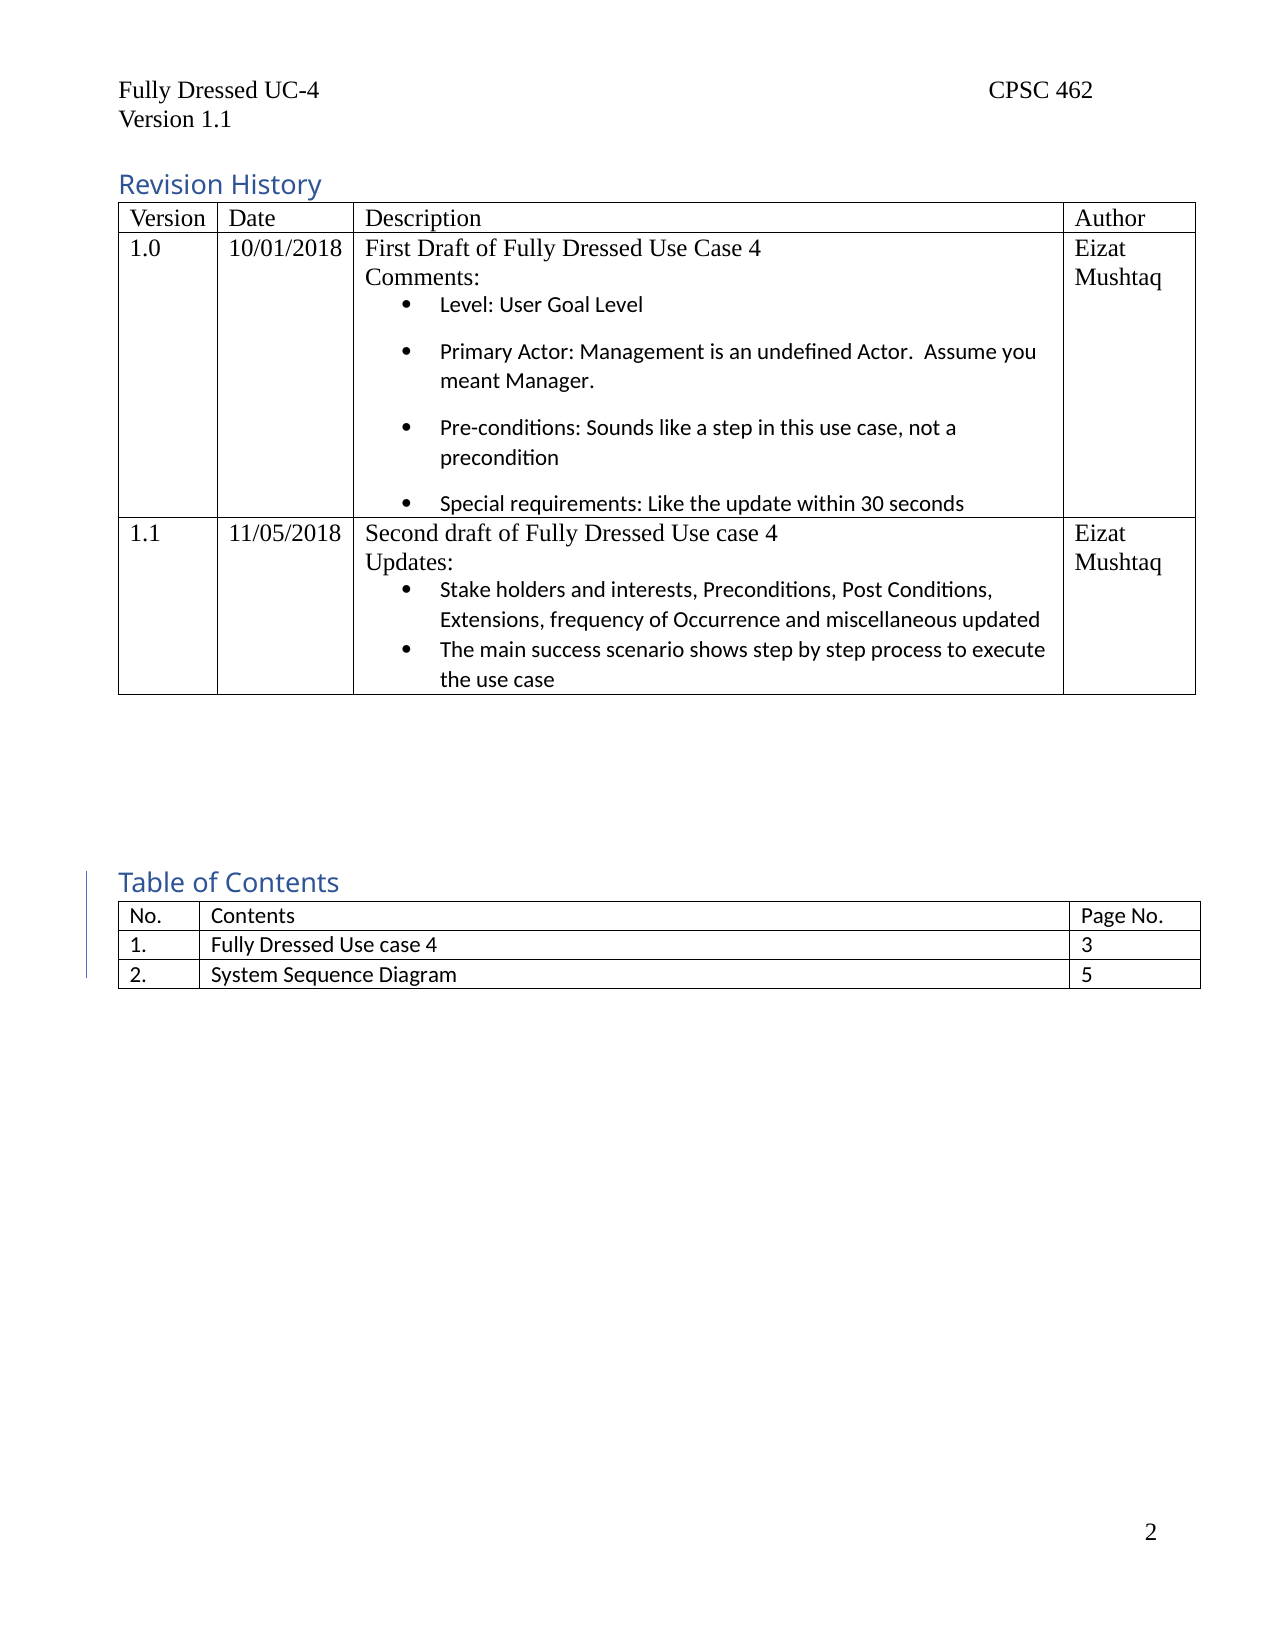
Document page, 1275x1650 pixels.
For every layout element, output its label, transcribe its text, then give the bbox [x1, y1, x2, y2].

table_cell Eizat Mushtaq [1064, 233, 1195, 517]
table_cell Second draft of Fully Dressed Use case 4 Updates: Stake holders and interests, Preconditions, Post Conditions, Extensions, frequency of Occurrence and miscellaneous updated The main success scenario shows step by step process to execute the use case [354, 518, 1063, 694]
table_header Date [218, 203, 353, 232]
table_cell 1. [119, 931, 199, 959]
table_header Contents [200, 902, 1069, 929]
table_cell 5 [1070, 960, 1200, 988]
table_cell 3 [1070, 931, 1200, 959]
table_header Description [354, 203, 1063, 232]
table_cell Fully Dressed Use case 4 [200, 931, 1069, 959]
subtitle Table of Contents [118, 864, 1157, 901]
table_cell Eizat Mushtaq [1064, 518, 1195, 694]
table_cell 1.1 [119, 518, 217, 694]
subtitle Revision History [118, 165, 1157, 202]
table_cell 11/05/2018 [218, 518, 353, 694]
table_cell System Sequence Diagram [200, 960, 1069, 988]
table_cell First Draft of Fully Dressed Use Case 4 Comments: Level: User Goal Level Primary Actor: Management is an undefined Actor. Assume you meant Manager. Pre-conditions: Sounds like a step in this use case, not a precondition Special requirements: Like the update within 30 seconds [354, 233, 1063, 517]
table_header Page No. [1070, 902, 1200, 929]
table_cell 2. [119, 960, 199, 988]
table_header Version [119, 203, 217, 232]
table_header Author [1064, 203, 1195, 232]
table_cell 1.0 [119, 233, 217, 517]
table_cell 10/01/2018 [218, 233, 353, 517]
table_header No. [119, 902, 199, 929]
